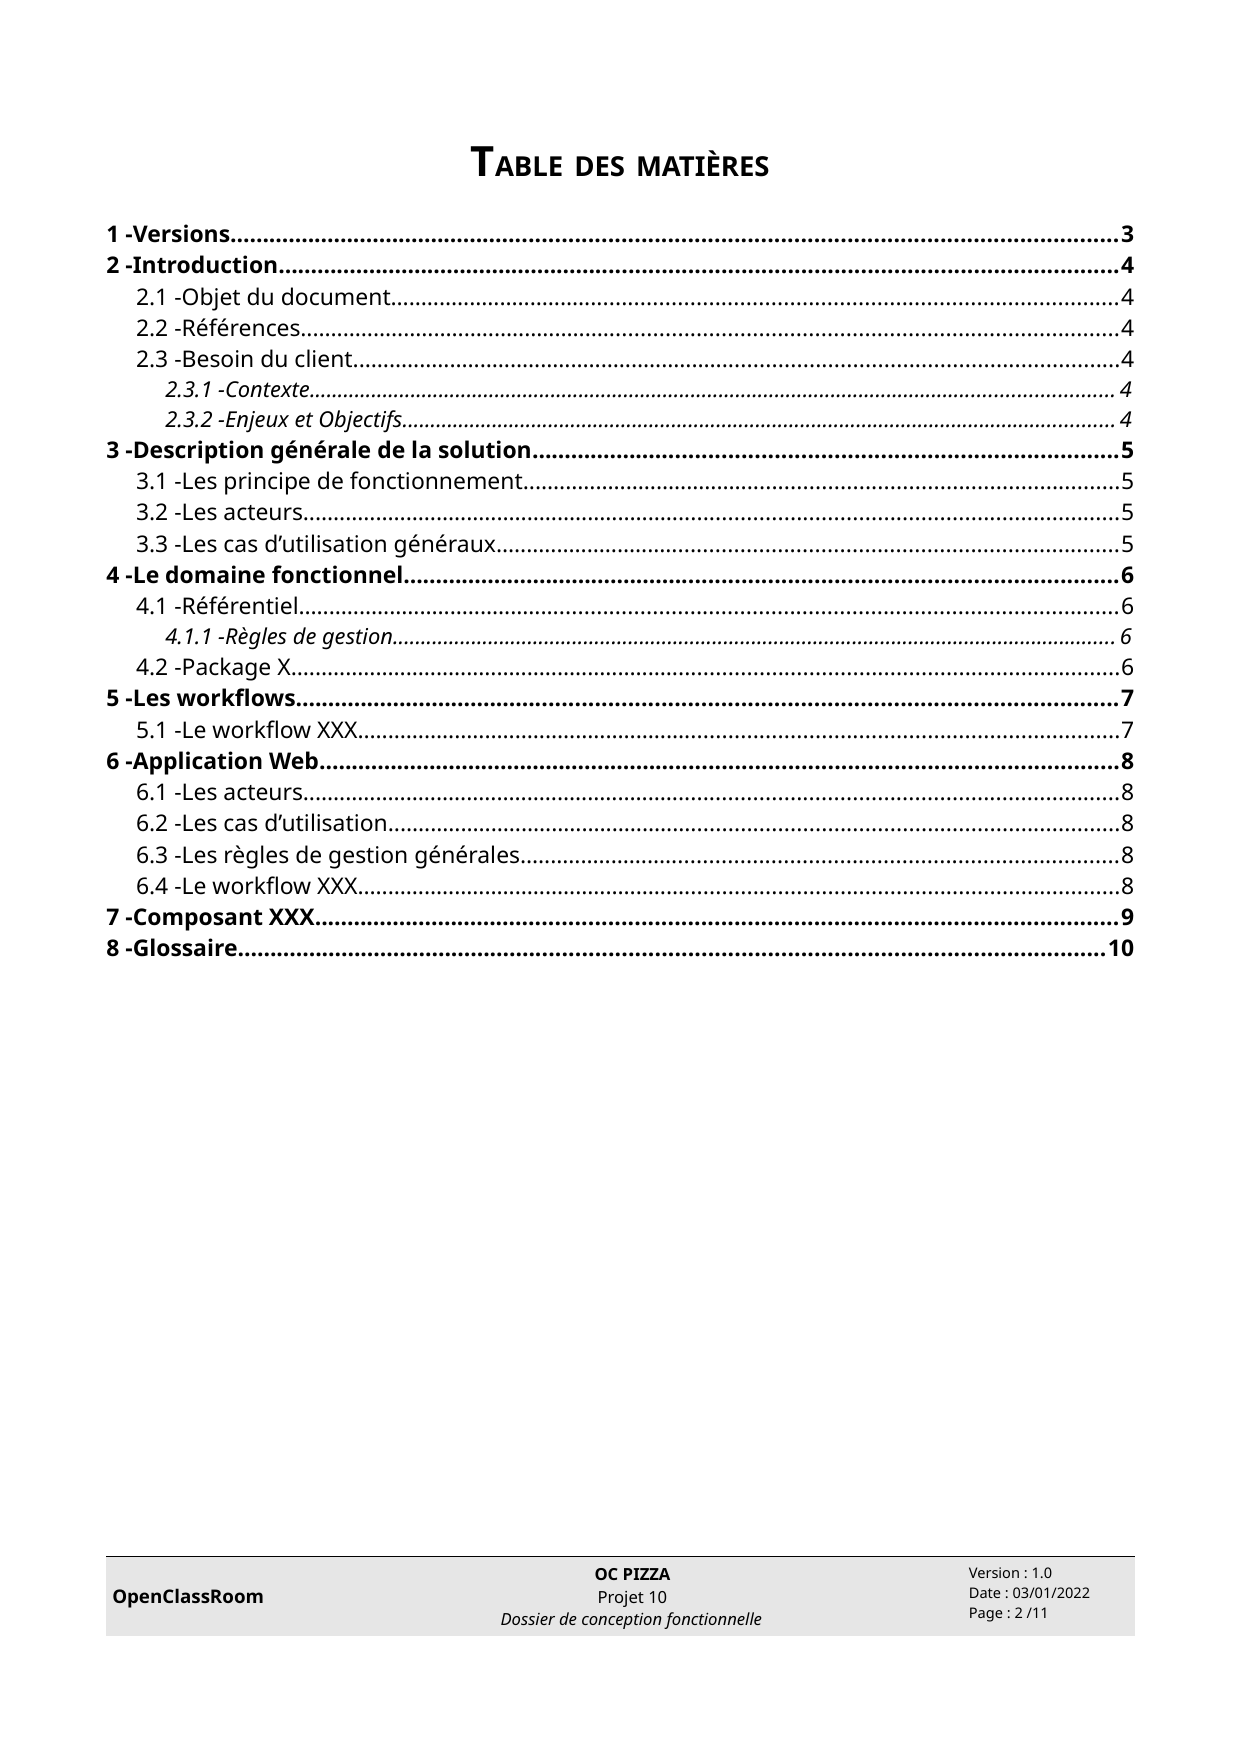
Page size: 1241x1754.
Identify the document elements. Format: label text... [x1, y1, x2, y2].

text 2.2 -Références 4 [136, 312, 1134, 343]
text 6.4 -Le workflow XXX 8 [136, 870, 1134, 901]
text 2 -Introduction 4 [106, 249, 1134, 280]
subtitle Table des matières [106, 132, 1134, 188]
text 3.2 -Les acteurs 5 [136, 496, 1134, 527]
text 6.2 -Les cas d’utilisation 8 [136, 807, 1134, 838]
text 4.2 -Package X 6 [136, 651, 1134, 682]
text 2.1 -Objet du document 4 [136, 280, 1134, 312]
text 2.3.2 -Enjeux et Objectifs 4 [165, 404, 1134, 434]
text 2.3.1 -Contexte 4 [165, 374, 1134, 404]
text 8 -Glossaire 10 [106, 932, 1134, 963]
text 4 -Le domaine fonctionnel 6 [106, 559, 1134, 590]
text 5 -Les workflows 7 [106, 682, 1134, 713]
text 2.3 -Besoin du client 4 [136, 343, 1134, 374]
text 3 -Description générale de la solution 5 [106, 434, 1134, 465]
text 4.1.1 -Règles de gestion 6 [165, 621, 1134, 651]
text 3.1 -Les principe de fonctionnement 5 [136, 465, 1134, 496]
text 6 -Application Web 8 [106, 745, 1134, 776]
text 5.1 -Le workflow XXX 7 [136, 713, 1134, 745]
text 6.1 -Les acteurs 8 [136, 776, 1134, 807]
text 7 -Composant XXX 9 [106, 901, 1134, 932]
text 3.3 -Les cas d’utilisation généraux 5 [136, 527, 1134, 559]
text 1 -Versions 3 [106, 218, 1134, 249]
text 4.1 -Référentiel 6 [136, 590, 1134, 621]
text 6.3 -Les règles de gestion générales 8 [136, 838, 1134, 870]
